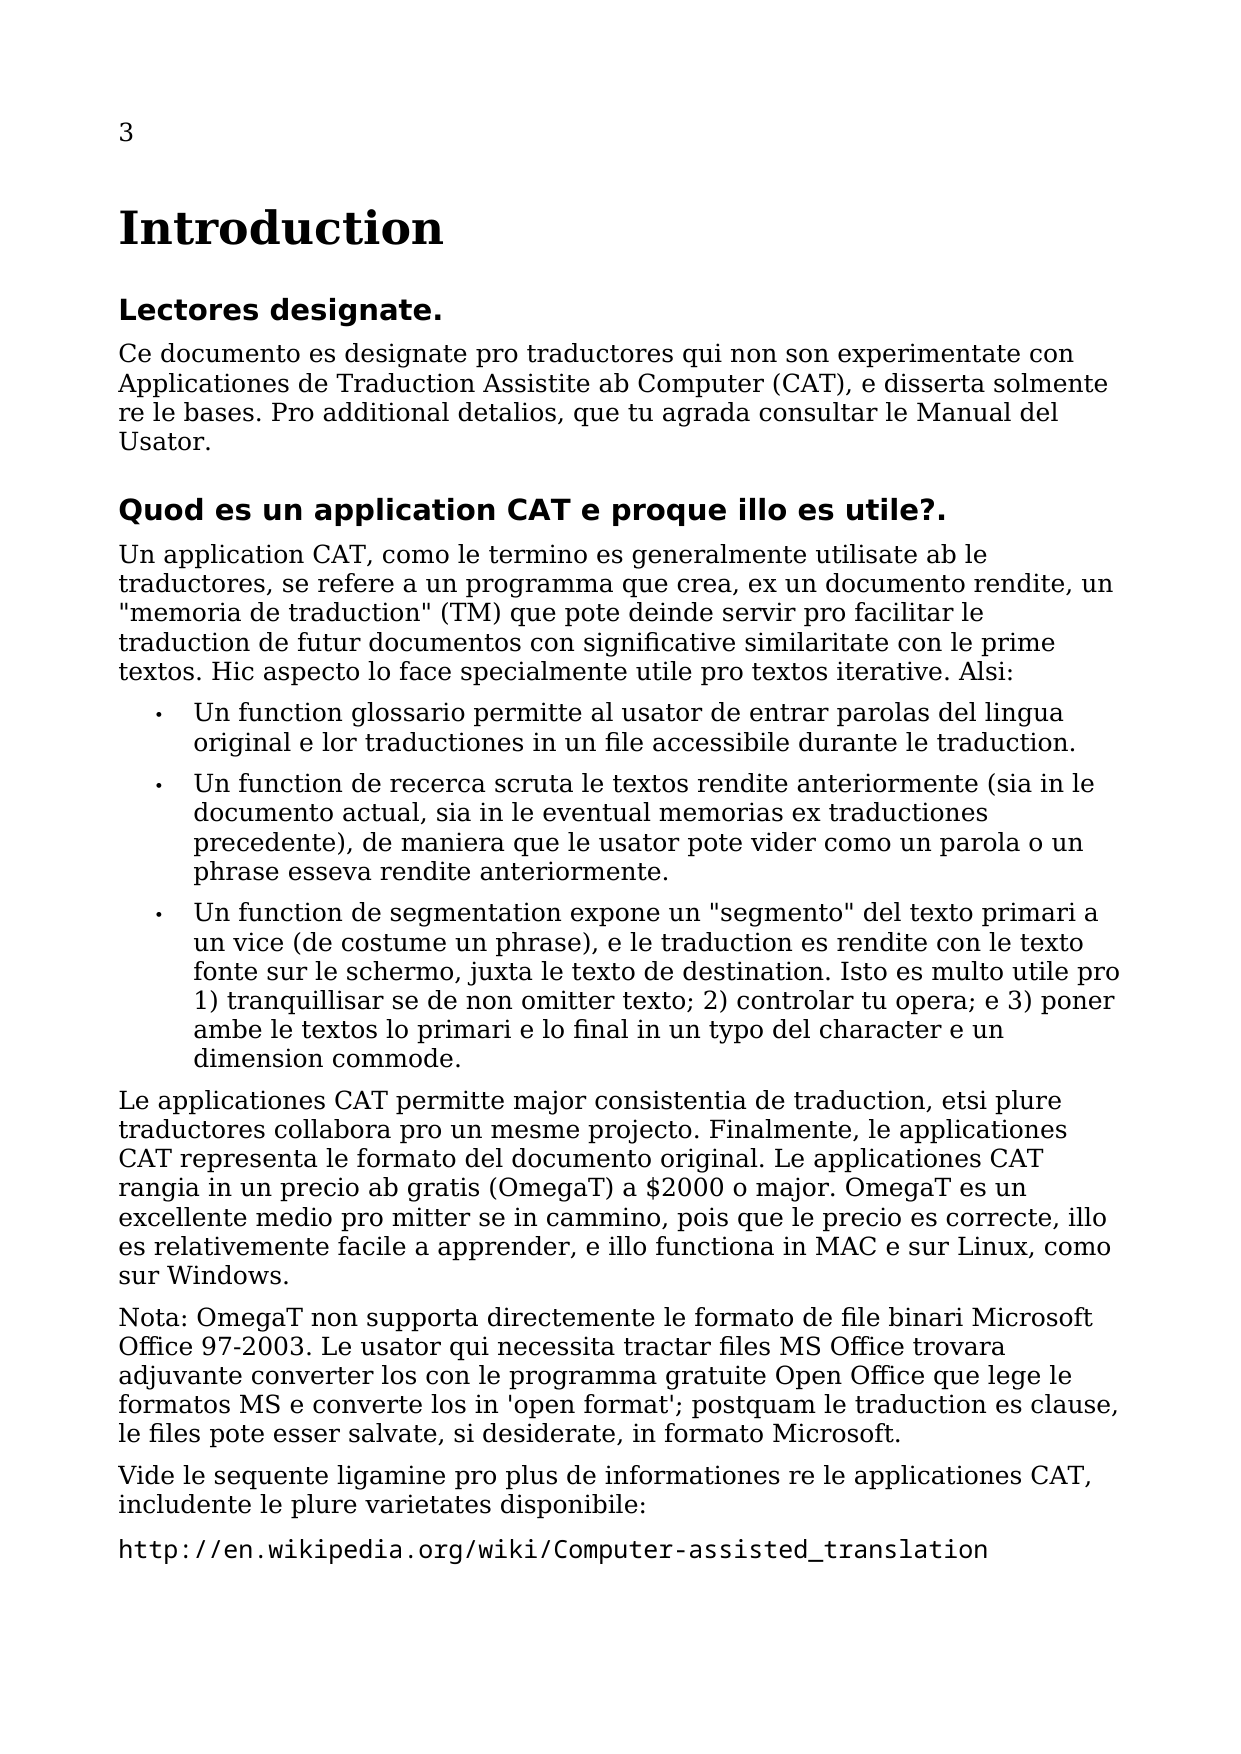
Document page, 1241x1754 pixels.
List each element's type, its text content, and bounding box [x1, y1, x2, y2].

list Un function de recerca scruta le textos rendite anteriormente (sia in le documento actual, sia in le eventual memorias ex traductiones precedente), de maniera que le usator pote vider como un parola o un phrase esseva rendite anteriormente. [156, 769, 1122, 886]
text Un application CAT, como le termino es generalmente utilisate ab le traductores, se refere a un programma que crea, ex un documento rendite, un "memoria de traduction" (TM) que pote deinde servir pro facilitar le traduction de futur documentos con significative similaritate con le prime textos. Hic aspecto lo face specialmente utile pro textos iterative. Alsi: [118, 540, 1122, 686]
subtitle Lectores designate. [118, 293, 1122, 327]
text Ce documento es designate pro traductores qui non son experimentate con Applicationes de Traduction Assistite ab Computer (CAT), e disserta solmente re le bases. Pro additional detalios, que tu agrada consultar le Manual del Usator. [118, 339, 1122, 456]
subtitle Quod es un application CAT e proque illo es utile?. [118, 494, 1122, 528]
text Le applicationes CAT permitte major consistentia de traduction, etsi plure traductores collabora pro un mesme projecto. Finalmente, le applicationes CAT representa le formato del documento original. Le applicationes CAT rangia in un precio ab gratis (OmegaT) a $2000 o major. OmegaT es un excellente medio pro mitter se in cammino, pois que le precio es correcte, illo es relativemente facile a apprender, e illo functiona in MAC e sur Linux, como sur Windows. [118, 1086, 1122, 1290]
list Un function de segmentation expone un "segmento" del texto primari a un vice (de costume un phrase), e le traduction es rendite con le texto fonte sur le schermo, juxta le texto de destination. Isto es multo utile pro 1) tranquillisar se de non omitter texto; 2) controlar tu opera; e 3) poner ambe le textos lo primari e lo final in un typo del character e un dimension commode. [156, 898, 1122, 1073]
subtitle Introduction [118, 202, 1122, 256]
text Vide le sequente ligamine pro plus de informationes re le applicationes CAT, includente le plure varietates disponibile: [118, 1461, 1122, 1519]
text Nota: OmegaT non supporta directemente le formato de file binari Microsoft Office 97-2003. Le usator qui necessita tractar files MS Office trovara adjuvante converter los con le programma gratuite Open Office que lege le formatos MS e converte los in 'open format'; postquam le traduction es clause, le files pote esser salvate, si desiderate, in formato Microsoft. [118, 1303, 1122, 1448]
list Un function glossario permitte al usator de entrar parolas del lingua original e lor traductiones in un file accessibile durante le traduction. [156, 698, 1122, 757]
text http://en.wikipedia.org/wiki/Computer-assisted_translation [118, 1532, 1122, 1566]
